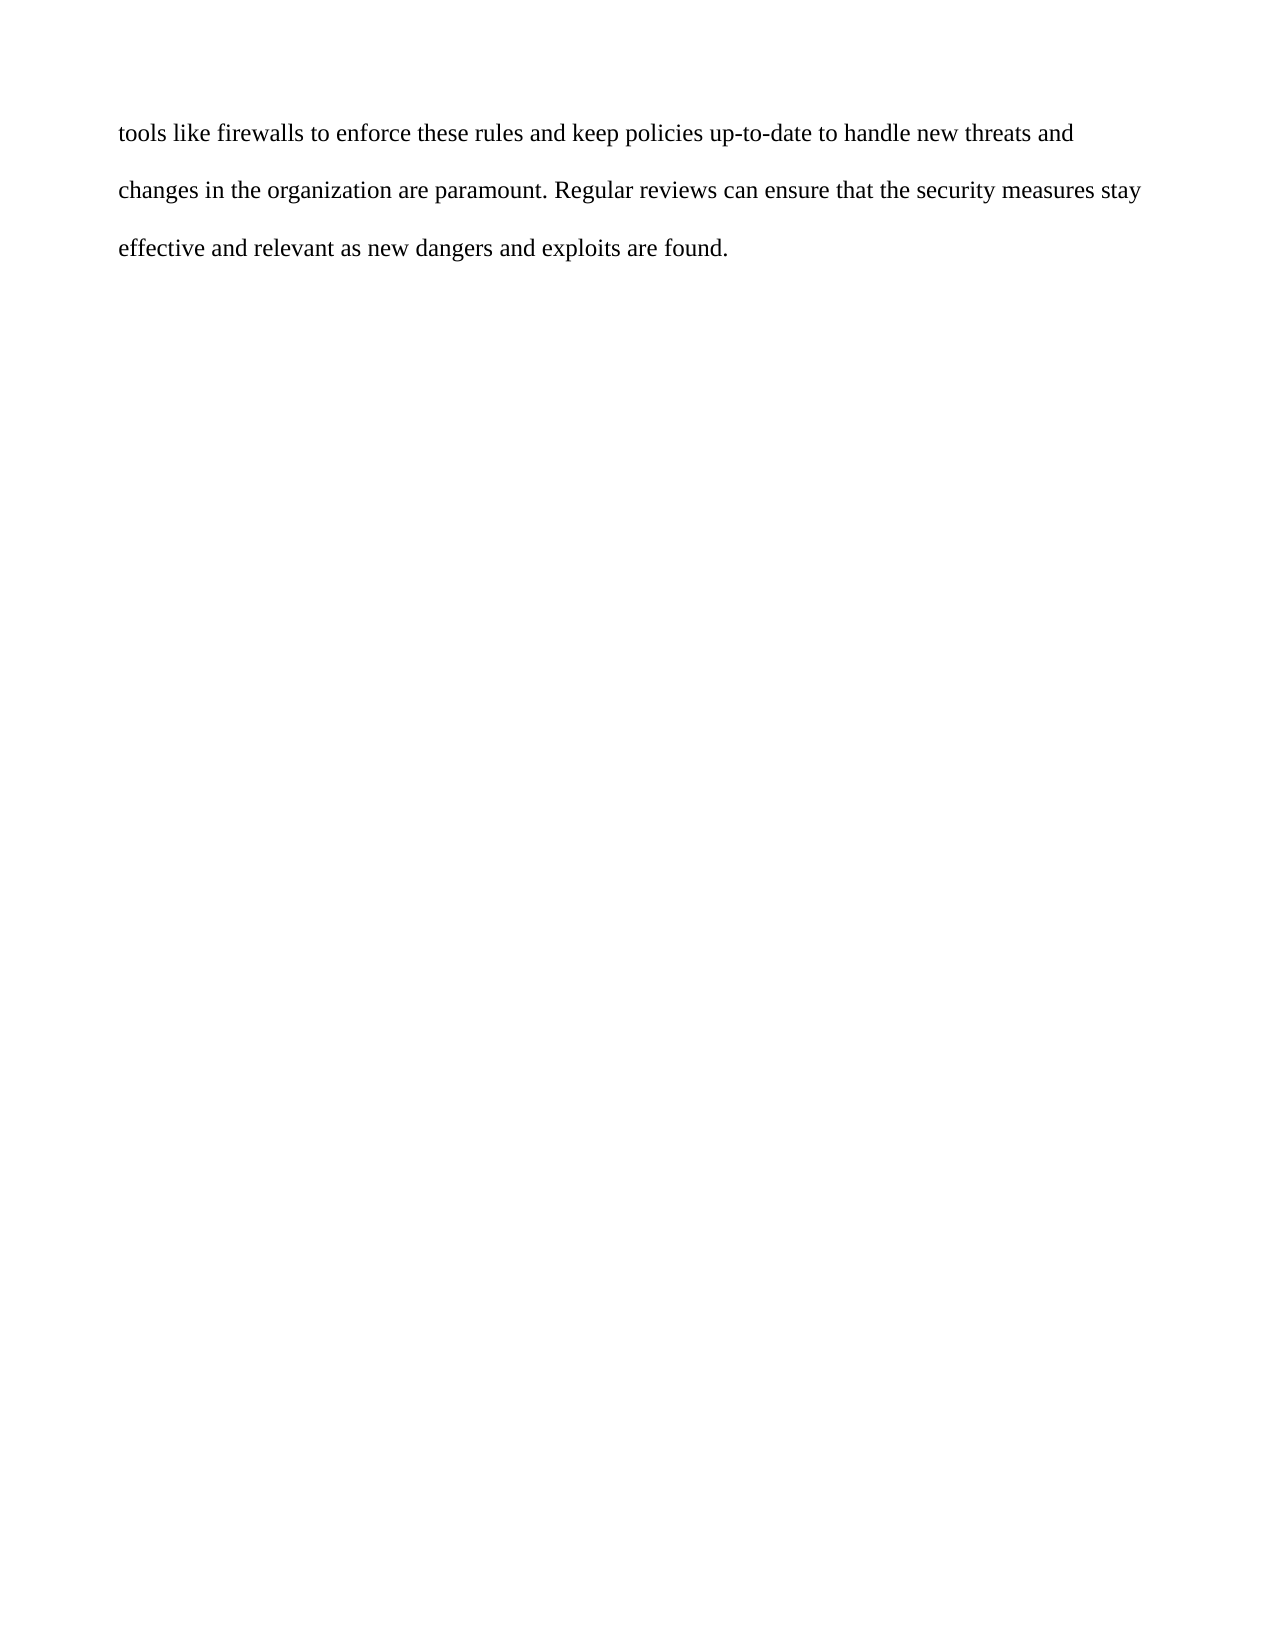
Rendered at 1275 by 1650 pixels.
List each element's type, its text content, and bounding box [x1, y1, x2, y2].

text tools like firewalls to enforce these rules and keep policies up-to-date to handle new threats and changes in the organization are paramount. Regular reviews can ensure that the security measures stay effective and relevant as new dangers and exploits are found. [118, 118, 1157, 262]
